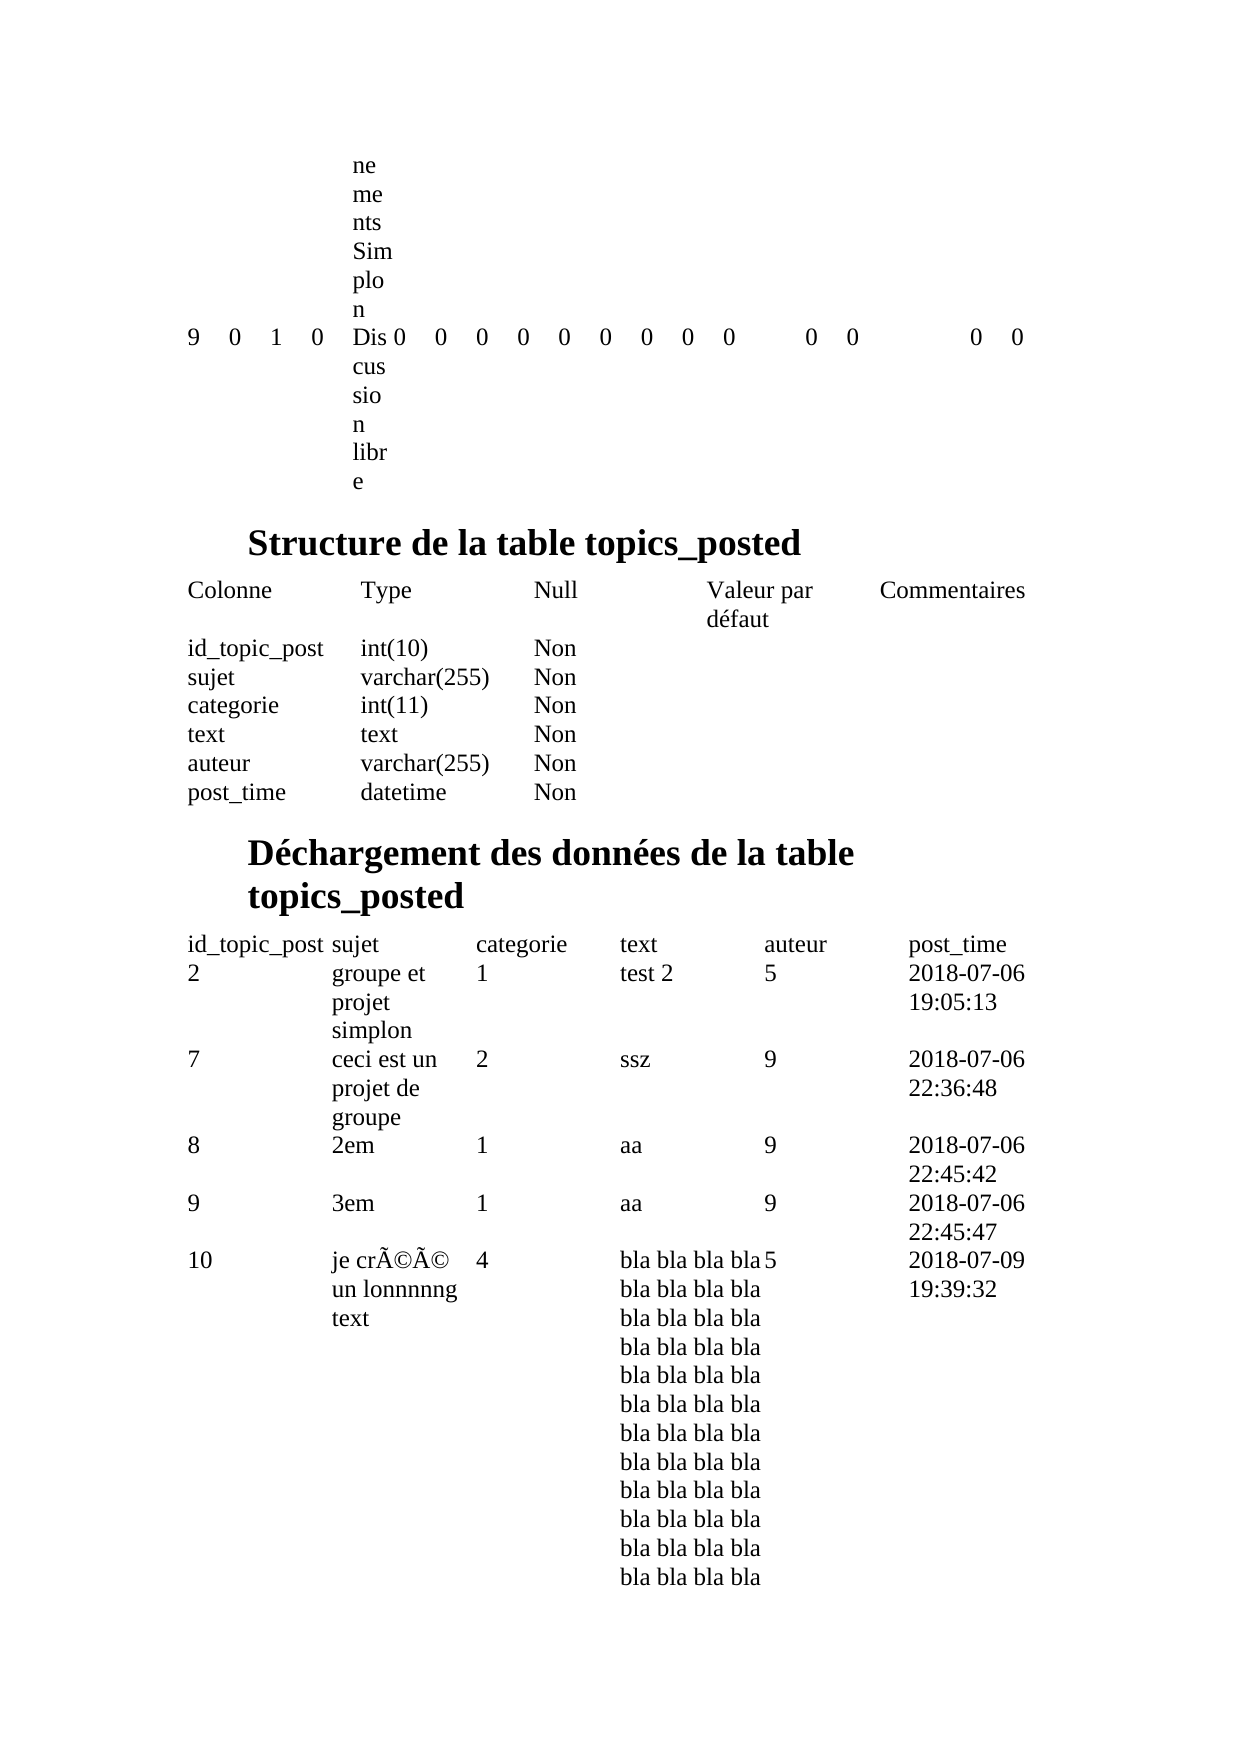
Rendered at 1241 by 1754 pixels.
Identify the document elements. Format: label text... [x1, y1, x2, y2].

table_cell [888, 323, 929, 495]
table_cell 2 [188, 958, 332, 1044]
table_cell ssz [620, 1044, 764, 1131]
table_cell 9 [764, 1044, 908, 1131]
table_cell groupe et projet simplon [332, 958, 476, 1044]
table_cell 9 [764, 1131, 908, 1188]
table_cell bla bla bla bla bla bla bla bla bla bla bla bla bla bla bla bla bla bla bla bla bla bla bla bla bla bla bla bla bla bla bla bla bla bla bla bla bla bla bla bla bla bla bla bla bla bla bla bla [620, 1246, 764, 1591]
table_cell [880, 719, 1053, 748]
table_cell 0 [682, 323, 723, 495]
table_cell [558, 150, 599, 322]
table_cell 2018-07-09 19:39:32 [908, 1246, 1053, 1591]
table_cell 1 [476, 1131, 620, 1188]
table_cell [846, 150, 888, 322]
table_header Colonne [188, 576, 360, 633]
table_cell 2018-07-06 22:45:47 [908, 1188, 1053, 1246]
table_cell Non [534, 719, 706, 748]
table_cell 9 [764, 1188, 908, 1246]
table_header Type [360, 576, 533, 633]
table_cell [517, 150, 558, 322]
table_cell sujet [188, 662, 360, 691]
table_cell aa [620, 1188, 764, 1246]
table_cell [706, 719, 879, 748]
table_header text [620, 929, 764, 958]
table_cell [880, 633, 1053, 662]
table_cell [229, 150, 270, 322]
table_cell Non [534, 633, 706, 662]
table_cell categorie [188, 691, 360, 719]
table_cell Non [534, 777, 706, 806]
table_cell 1 [476, 1188, 620, 1246]
table_cell 0 [599, 323, 641, 495]
table_cell 9 [188, 323, 229, 495]
table_cell post_time [188, 777, 360, 806]
table_cell [764, 323, 805, 495]
table_cell 0 [970, 323, 1011, 495]
table_cell 0 [435, 323, 476, 495]
table_cell [880, 662, 1053, 691]
table_cell [476, 150, 517, 322]
table_cell [880, 691, 1053, 719]
table_cell [188, 150, 229, 322]
subtitle Structure de la table topics_posted [187, 520, 1053, 563]
table_cell [706, 691, 879, 719]
subtitle Déchargement des données de la table topics_posted [187, 831, 1053, 917]
table_cell [970, 150, 1011, 322]
table_cell [1011, 150, 1053, 322]
table_cell text [360, 719, 533, 748]
table_cell 10 [188, 1246, 332, 1591]
table_cell auteur [188, 748, 360, 777]
table_cell 9 [188, 1188, 332, 1246]
table_cell 0 [229, 323, 270, 495]
table_cell 8 [188, 1131, 332, 1188]
table_cell [723, 150, 764, 322]
table_header post_time [908, 929, 1053, 958]
table_cell [929, 150, 970, 322]
table_cell Discussion libre [352, 323, 393, 495]
table_cell varchar(255) [360, 662, 533, 691]
table_cell [311, 150, 352, 322]
table_cell [641, 150, 682, 322]
table_header id_topic_post [188, 929, 332, 958]
table_cell 1 [476, 958, 620, 1044]
table_cell [929, 323, 970, 495]
table_cell 0 [517, 323, 558, 495]
table_cell 0 [805, 323, 846, 495]
table_cell 0 [476, 323, 517, 495]
table_cell id_topic_post [188, 633, 360, 662]
table_cell 2018-07-06 22:45:42 [908, 1131, 1053, 1188]
table_cell 2em [332, 1131, 476, 1188]
table_cell 4 [476, 1246, 620, 1591]
table_cell 7 [188, 1044, 332, 1131]
table_cell [880, 777, 1053, 806]
table_cell 2018-07-06 22:36:48 [908, 1044, 1053, 1131]
table_cell Non [534, 662, 706, 691]
table_cell [764, 150, 805, 322]
table_cell [805, 150, 846, 322]
table_cell int(10) [360, 633, 533, 662]
table_cell [706, 633, 879, 662]
table_cell [706, 662, 879, 691]
table_cell 0 [393, 150, 434, 322]
table_header auteur [764, 929, 908, 958]
table_cell int(11) [360, 691, 533, 719]
table_cell [888, 150, 929, 322]
table_header Valeur par défaut [706, 576, 879, 633]
table_cell [706, 777, 879, 806]
table_cell test 2 [620, 958, 764, 1044]
table_cell 0 [846, 323, 888, 495]
table_header Commentaires [880, 576, 1053, 633]
table_cell Non [534, 748, 706, 777]
table_header categorie [476, 929, 620, 958]
table_cell 0 [1011, 323, 1053, 495]
table_cell Événements Simplon [352, 150, 393, 322]
table_cell [682, 150, 723, 322]
table_cell varchar(255) [360, 748, 533, 777]
table_cell 2 [476, 1044, 620, 1131]
table_cell 0 [641, 323, 682, 495]
table_cell je crÃ©Ã© un lonnnnng text [332, 1246, 476, 1591]
table_header Null [534, 576, 706, 633]
table_cell [435, 150, 476, 322]
table_cell ceci est un projet de groupe [332, 1044, 476, 1131]
table_cell 0 [393, 323, 434, 495]
table_cell 0 [311, 323, 352, 495]
table_cell [270, 150, 311, 322]
table_cell [599, 150, 641, 322]
table_cell 2018-07-06 19:05:13 [908, 958, 1053, 1044]
table_cell 5 [764, 958, 908, 1044]
table_cell 0 [723, 323, 764, 495]
table_cell 0 [558, 323, 599, 495]
table_cell datetime [360, 777, 533, 806]
table_cell 1 [270, 323, 311, 495]
table_cell [706, 748, 879, 777]
table_cell aa [620, 1131, 764, 1188]
table_header sujet [332, 929, 476, 958]
table_cell text [188, 719, 360, 748]
table_cell 3em [332, 1188, 476, 1246]
table_cell [880, 748, 1053, 777]
table_cell 5 [764, 1246, 908, 1591]
table_cell Non [534, 691, 706, 719]
